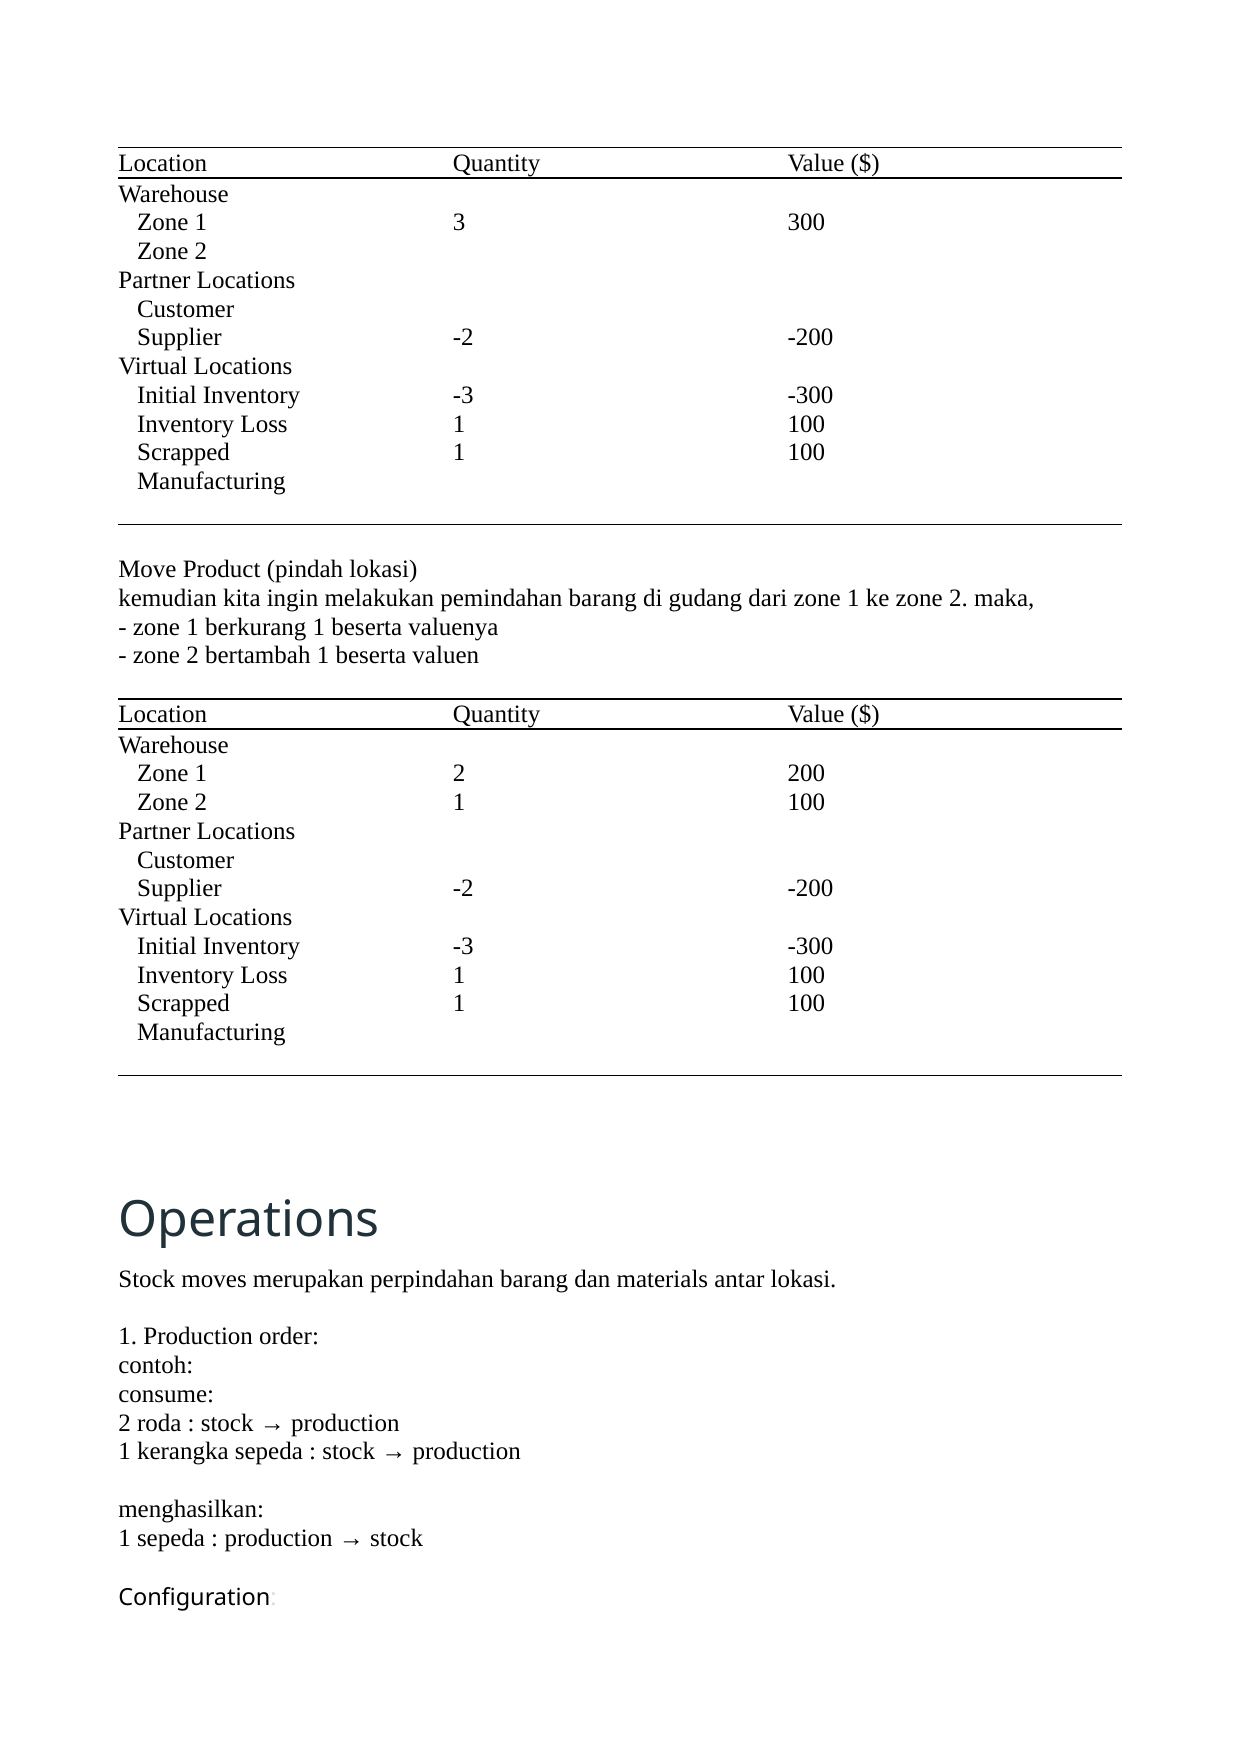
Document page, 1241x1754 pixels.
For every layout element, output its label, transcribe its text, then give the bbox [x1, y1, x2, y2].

table_cell Manufacturing [118, 466, 453, 495]
table_header Value ($) [787, 700, 1122, 728]
subtitle Operations [118, 1183, 1122, 1251]
text - zone 1 berkurang 1 beserta valuenya [118, 612, 1122, 640]
table_cell [787, 845, 1122, 873]
table_cell [787, 236, 1122, 265]
text 1 sepeda : production → stock [118, 1523, 1122, 1551]
table_cell 100 [787, 787, 1122, 816]
table_cell [787, 179, 1122, 207]
table_cell Partner Locations [118, 265, 453, 294]
table_cell -200 [787, 323, 1122, 351]
table_cell Zone 1 [118, 208, 453, 236]
table_cell Customer [118, 294, 453, 322]
table_cell -2 [453, 874, 787, 902]
text 1 kerangka sepeda : stock → production [118, 1436, 1122, 1465]
table_cell [787, 265, 1122, 294]
table_cell [787, 351, 1122, 380]
table_cell [787, 1017, 1122, 1046]
table_cell Inventory Loss [118, 409, 453, 437]
table_cell 2 [453, 759, 787, 787]
table_cell [787, 1046, 1122, 1075]
table_cell [453, 179, 787, 207]
table_cell -3 [453, 931, 787, 960]
table_cell 100 [787, 989, 1122, 1017]
table_cell [453, 495, 787, 524]
table_cell 300 [787, 208, 1122, 236]
table_cell [118, 1046, 453, 1075]
table_cell [118, 495, 453, 524]
table_cell [453, 730, 787, 758]
table_cell [453, 294, 787, 322]
table_cell [453, 236, 787, 265]
table_cell [453, 466, 787, 495]
table_cell [453, 265, 787, 294]
table_cell Inventory Loss [118, 960, 453, 988]
table_header Location [118, 700, 453, 728]
table_header Location [118, 148, 453, 177]
text Move Product (pindah lokasi) [118, 554, 1122, 583]
table_cell 100 [787, 409, 1122, 437]
table_cell Zone 1 [118, 759, 453, 787]
table_cell -2 [453, 323, 787, 351]
table_cell 1 [453, 787, 787, 816]
text Stock moves merupakan perpindahan barang dan materials antar lokasi. [118, 1264, 1122, 1293]
table_cell 100 [787, 438, 1122, 466]
table_cell Supplier [118, 874, 453, 902]
text contoh: [118, 1350, 1122, 1379]
text consume: [118, 1379, 1122, 1408]
table_cell 1 [453, 409, 787, 437]
table_cell 100 [787, 960, 1122, 988]
table_cell [787, 495, 1122, 524]
table_cell Warehouse [118, 179, 453, 207]
table_cell [453, 902, 787, 931]
table_cell [453, 816, 787, 845]
table_cell Manufacturing [118, 1017, 453, 1046]
table_cell Scrapped [118, 989, 453, 1017]
table_cell [453, 351, 787, 380]
table_cell [787, 294, 1122, 322]
table_cell Zone 2 [118, 236, 453, 265]
table_cell 200 [787, 759, 1122, 787]
table_cell [787, 730, 1122, 758]
table_cell 3 [453, 208, 787, 236]
table_cell Virtual Locations [118, 351, 453, 380]
text menghasilkan: [118, 1494, 1122, 1523]
table_cell Scrapped [118, 438, 453, 466]
table_cell -3 [453, 380, 787, 409]
text 1. Production order: [118, 1321, 1122, 1350]
table_cell -300 [787, 380, 1122, 409]
table_cell Supplier [118, 323, 453, 351]
table_cell Partner Locations [118, 816, 453, 845]
text - zone 2 bertambah 1 beserta valuen [118, 640, 1122, 669]
table_cell Initial Inventory [118, 931, 453, 960]
table_cell Virtual Locations [118, 902, 453, 931]
table_cell -200 [787, 874, 1122, 902]
table_cell [453, 1046, 787, 1075]
table_cell [453, 845, 787, 873]
table_header Value ($) [787, 148, 1122, 177]
table_cell 1 [453, 438, 787, 466]
table_cell Zone 2 [118, 787, 453, 816]
text kemudian kita ingin melakukan pemindahan barang di gudang dari zone 1 ke zone 2. maka, [118, 583, 1122, 612]
table_cell Initial Inventory [118, 380, 453, 409]
table_header Quantity [453, 700, 787, 728]
table_cell Customer [118, 845, 453, 873]
table_cell [787, 902, 1122, 931]
table_header Quantity [453, 148, 787, 177]
table_cell -300 [787, 931, 1122, 960]
table_cell [787, 816, 1122, 845]
table_cell [453, 1017, 787, 1046]
table_cell [787, 466, 1122, 495]
table_cell 1 [453, 960, 787, 988]
table_cell 1 [453, 989, 787, 1017]
table_cell Warehouse [118, 730, 453, 758]
text 2 roda : stock → production [118, 1408, 1122, 1436]
subtitle Configuration: [118, 1580, 1122, 1612]
